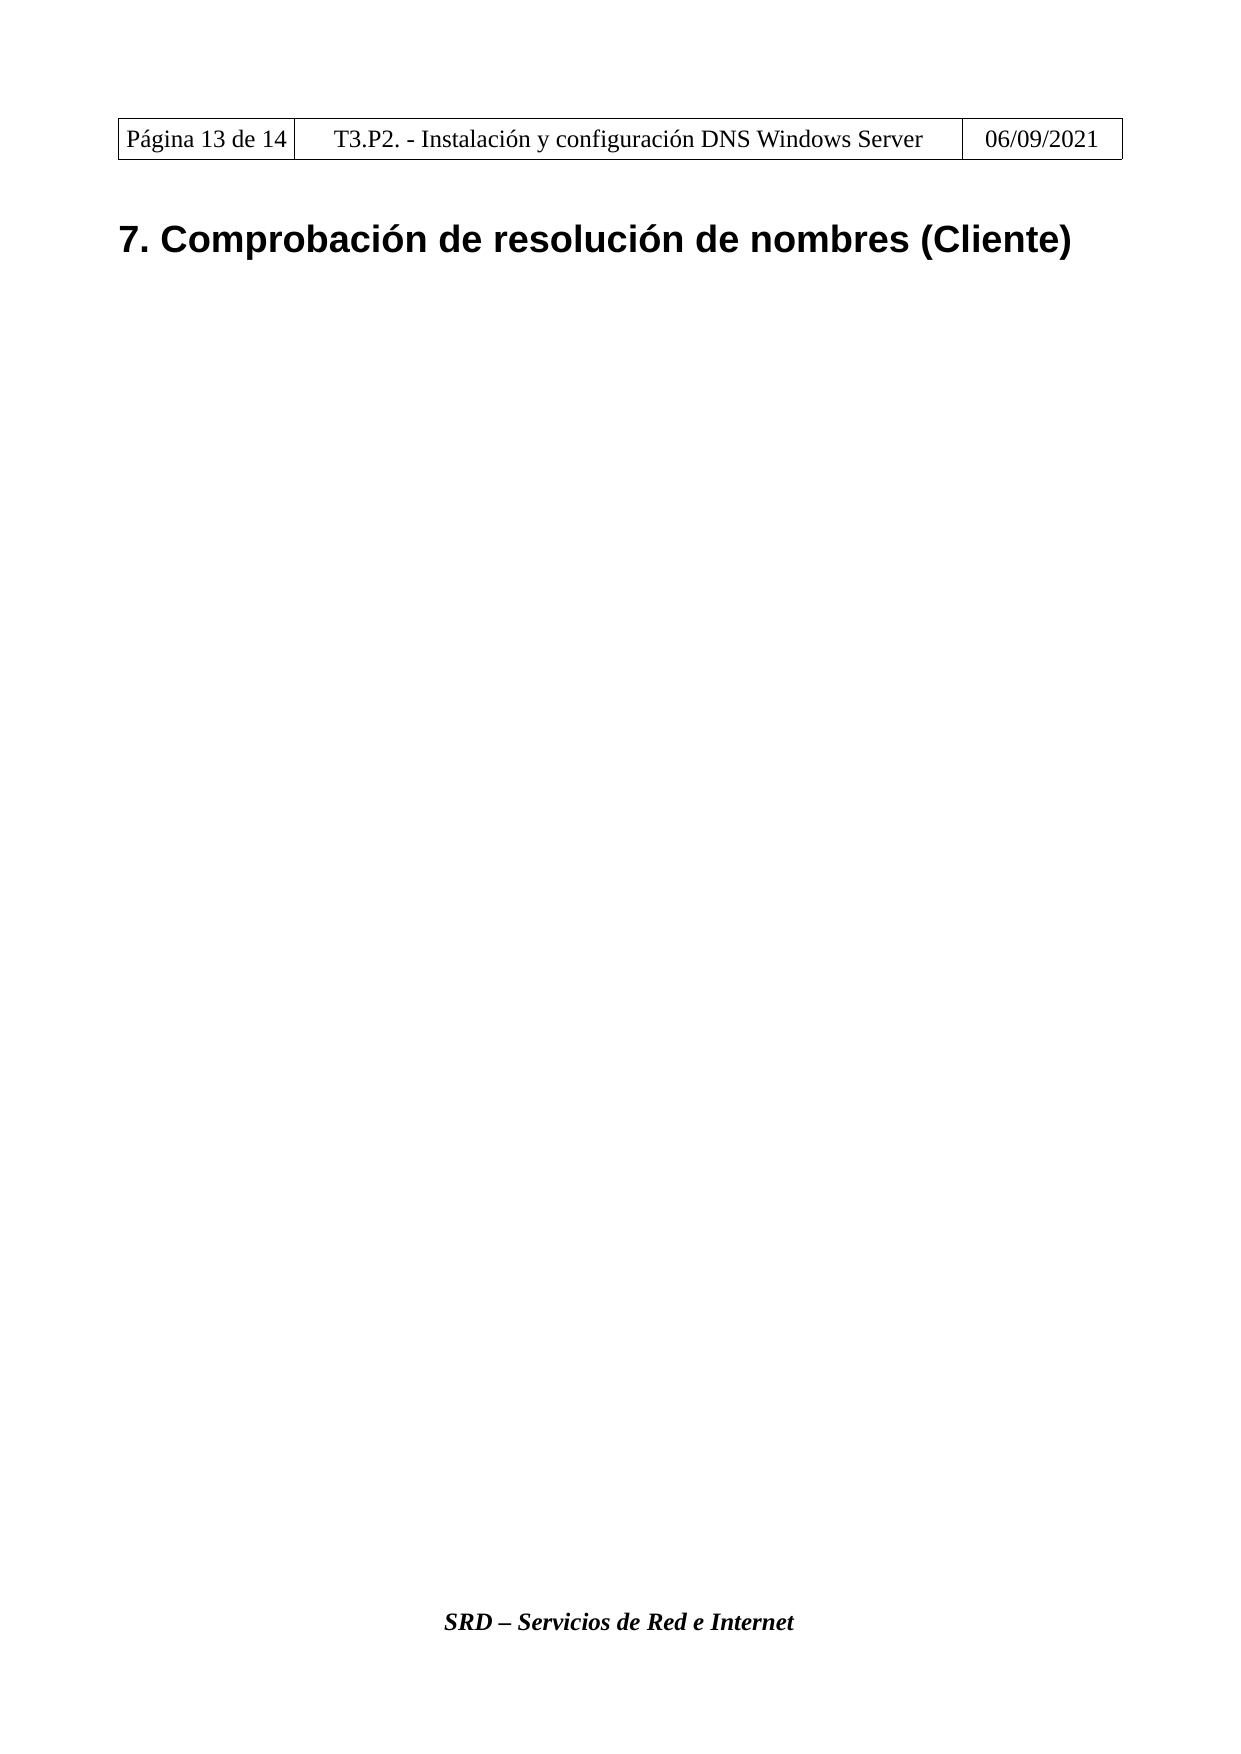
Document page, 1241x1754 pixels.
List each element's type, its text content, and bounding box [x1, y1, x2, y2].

subtitle 7. Comprobación de resolución de nombres (Cliente) [118, 217, 1122, 260]
